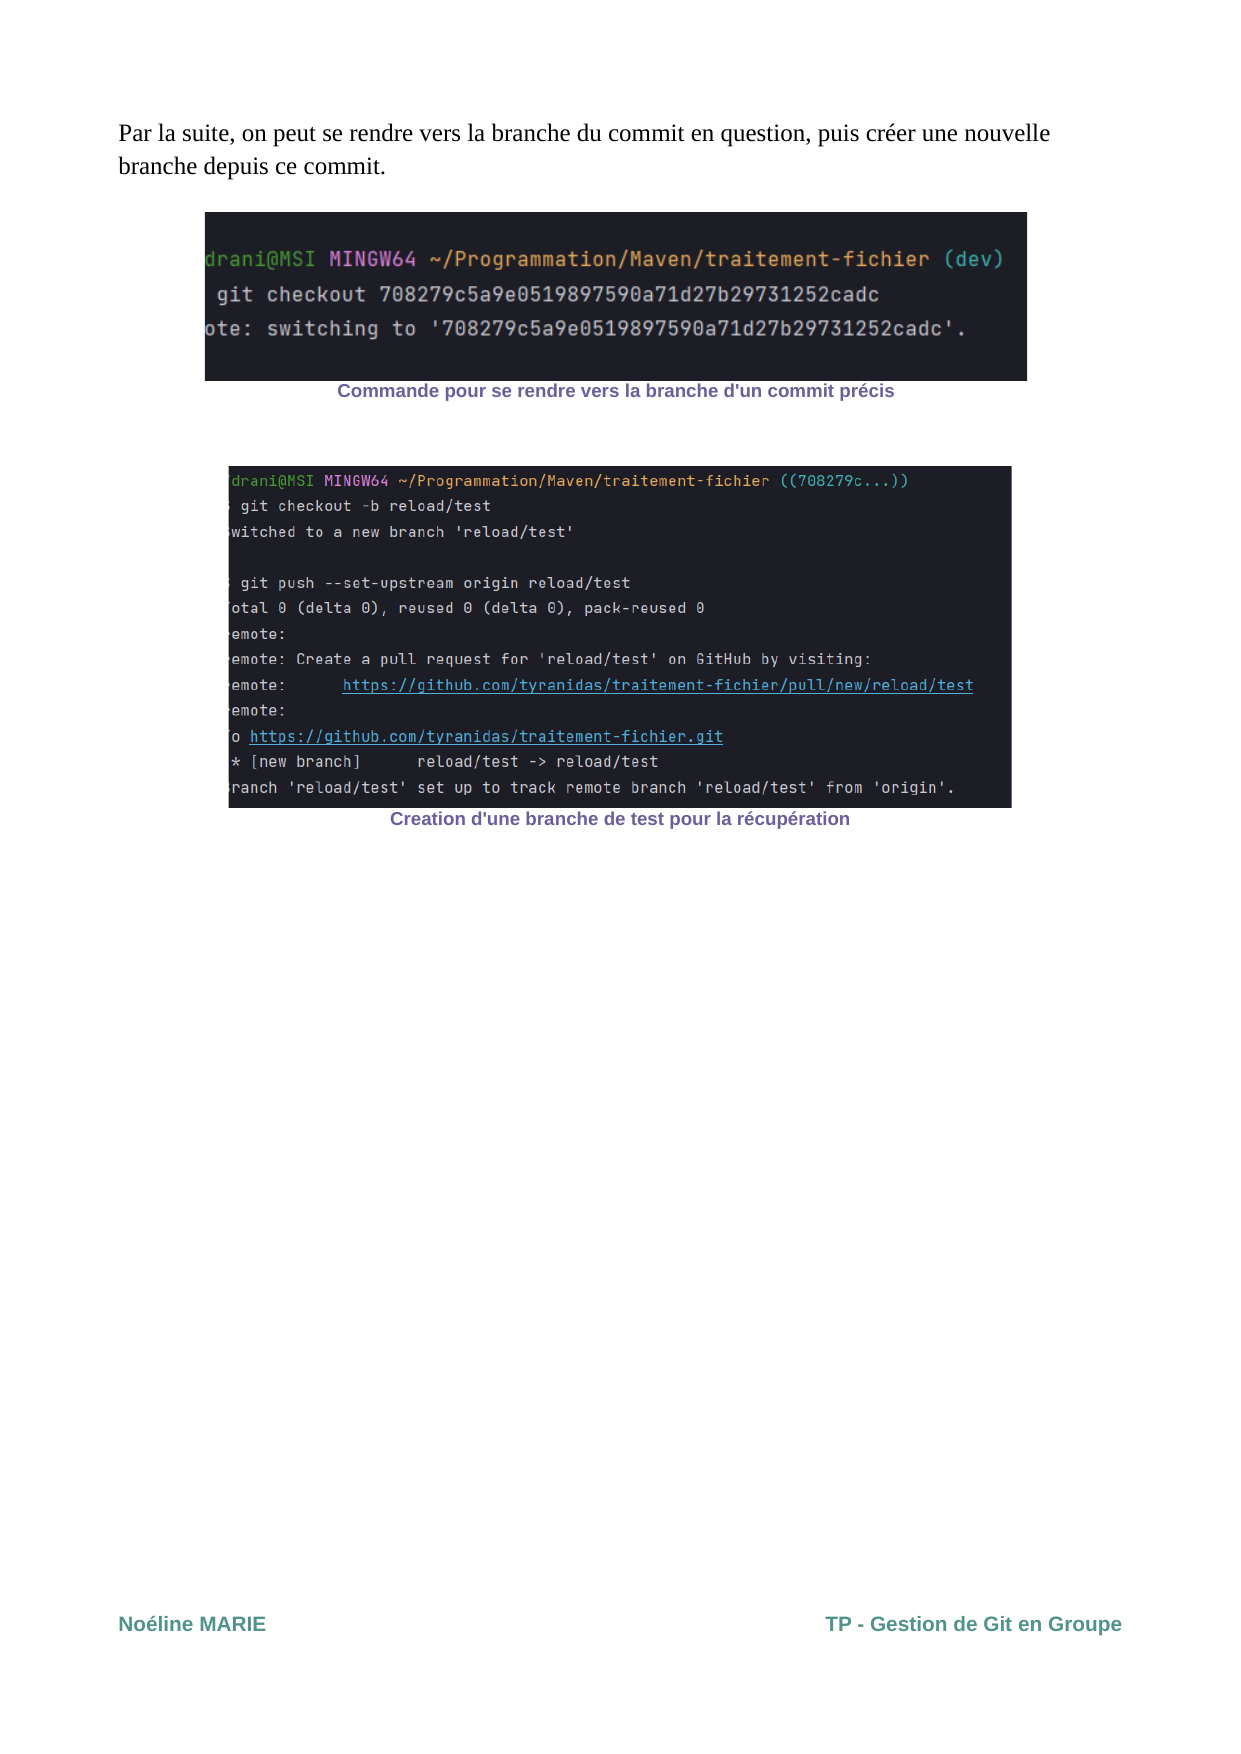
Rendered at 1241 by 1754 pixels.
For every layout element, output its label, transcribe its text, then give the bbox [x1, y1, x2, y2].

text Creation d'une branche de test pour la récupération [118, 466, 1122, 829]
text Commande pour se rendre vers la branche d'un commit précis [205, 381, 1027, 402]
picture [204, 212, 1028, 381]
picture [228, 466, 1012, 808]
text Par la suite, on peut se rendre vers la branche du commit en question, puis créer une nouvelle branche depuis ce commit. [118, 118, 1122, 180]
